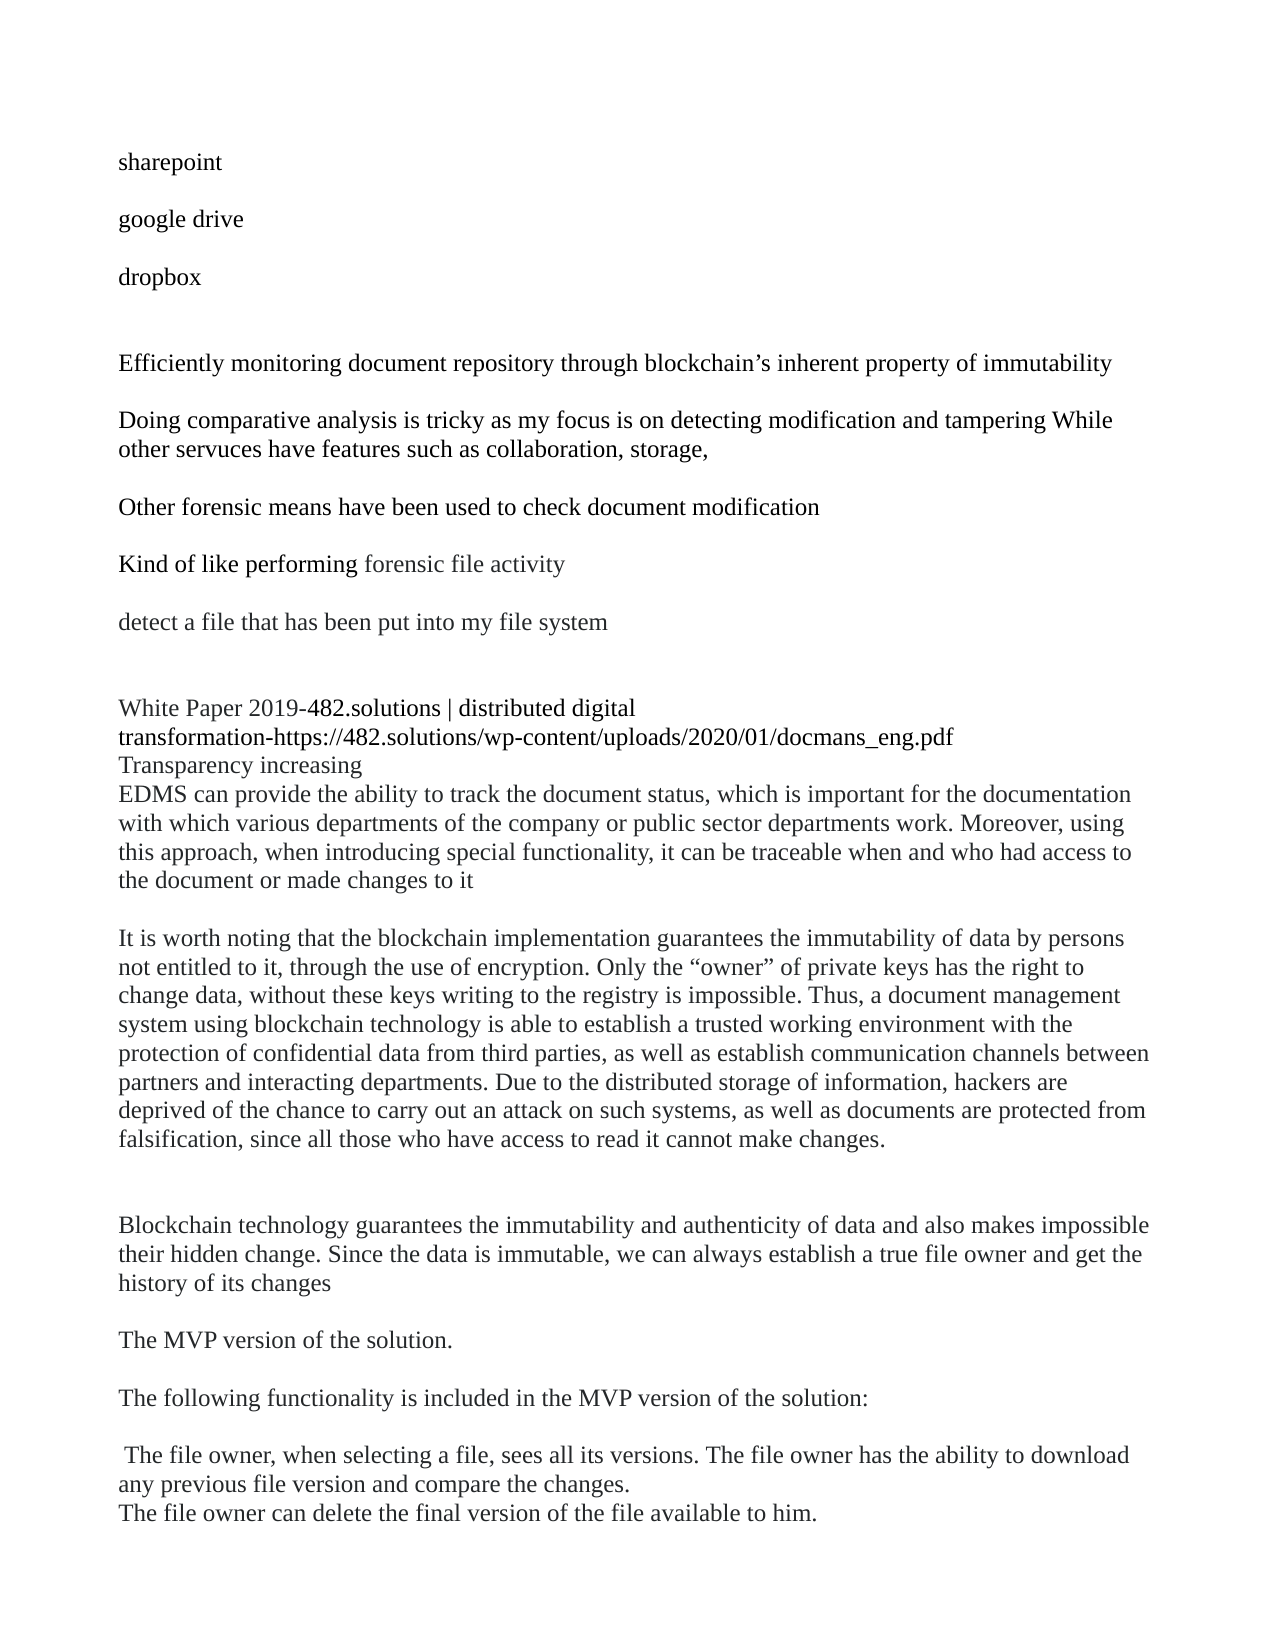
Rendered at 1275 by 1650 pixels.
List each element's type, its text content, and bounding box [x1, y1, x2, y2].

text The MVP version of the solution. [118, 1326, 1157, 1354]
text Blockchain technology guarantees the immutability and authenticity of data and also makes impossible their hidden change. Since the data is immutable, we can always establish a true file owner and get the history of its changes [118, 1211, 1157, 1297]
text google drive [118, 204, 1157, 233]
text White Paper 2019-482.solutions | distributed digital transformation-https://482.solutions/wp-content/uploads/2020/01/docmans_eng.pdf [118, 693, 1157, 751]
text The following functionality is included in the MVP version of the solution: [118, 1383, 1157, 1412]
text It is worth noting that the blockchain implementation guarantees the immutability of data by persons not entitled to it, through the use of encryption. Only the “owner” of private keys has the right to change data, without these keys writing to the registry is impossible. Thus, a document management system using blockchain technology is able to establish a trusted working environment with the protection of confidential data from third parties, as well as establish communication channels between partners and interacting departments. Due to the distributed storage of information, hackers are deprived of the chance to carry out an attack on such systems, as well as documents are protected from falsification, since all those who have access to read it cannot make changes. [118, 923, 1157, 1153]
text Kind of like performing forensic file activity [118, 549, 1157, 578]
text Efficiently monitoring document repository through blockchain’s inherent property of immutability [118, 348, 1157, 377]
text Other forensic means have been used to check document modification [118, 492, 1157, 521]
text detect a file that has been put into my file system [118, 607, 1157, 636]
text dropbox [118, 262, 1157, 291]
text The file owner can delete the final version of the file available to him. [118, 1498, 1157, 1527]
text Transparency increasing [118, 751, 1157, 779]
text Doing comparative analysis is tricky as my focus is on detecting modification and tampering While other servuces have features such as collaboration, storage, [118, 406, 1157, 463]
text The file owner, when selecting a file, sees all its versions. The file owner has the ability to download any previous file version and compare the changes. [118, 1441, 1157, 1498]
text EDMS can provide the ability to track the document status, which is important for the documentation with which various departments of the company or public sector departments work. Moreover, using this approach, when introducing special functionality, it can be traceable when and who had access to the document or made changes to it [118, 779, 1157, 894]
text sharepoint [118, 147, 1157, 176]
